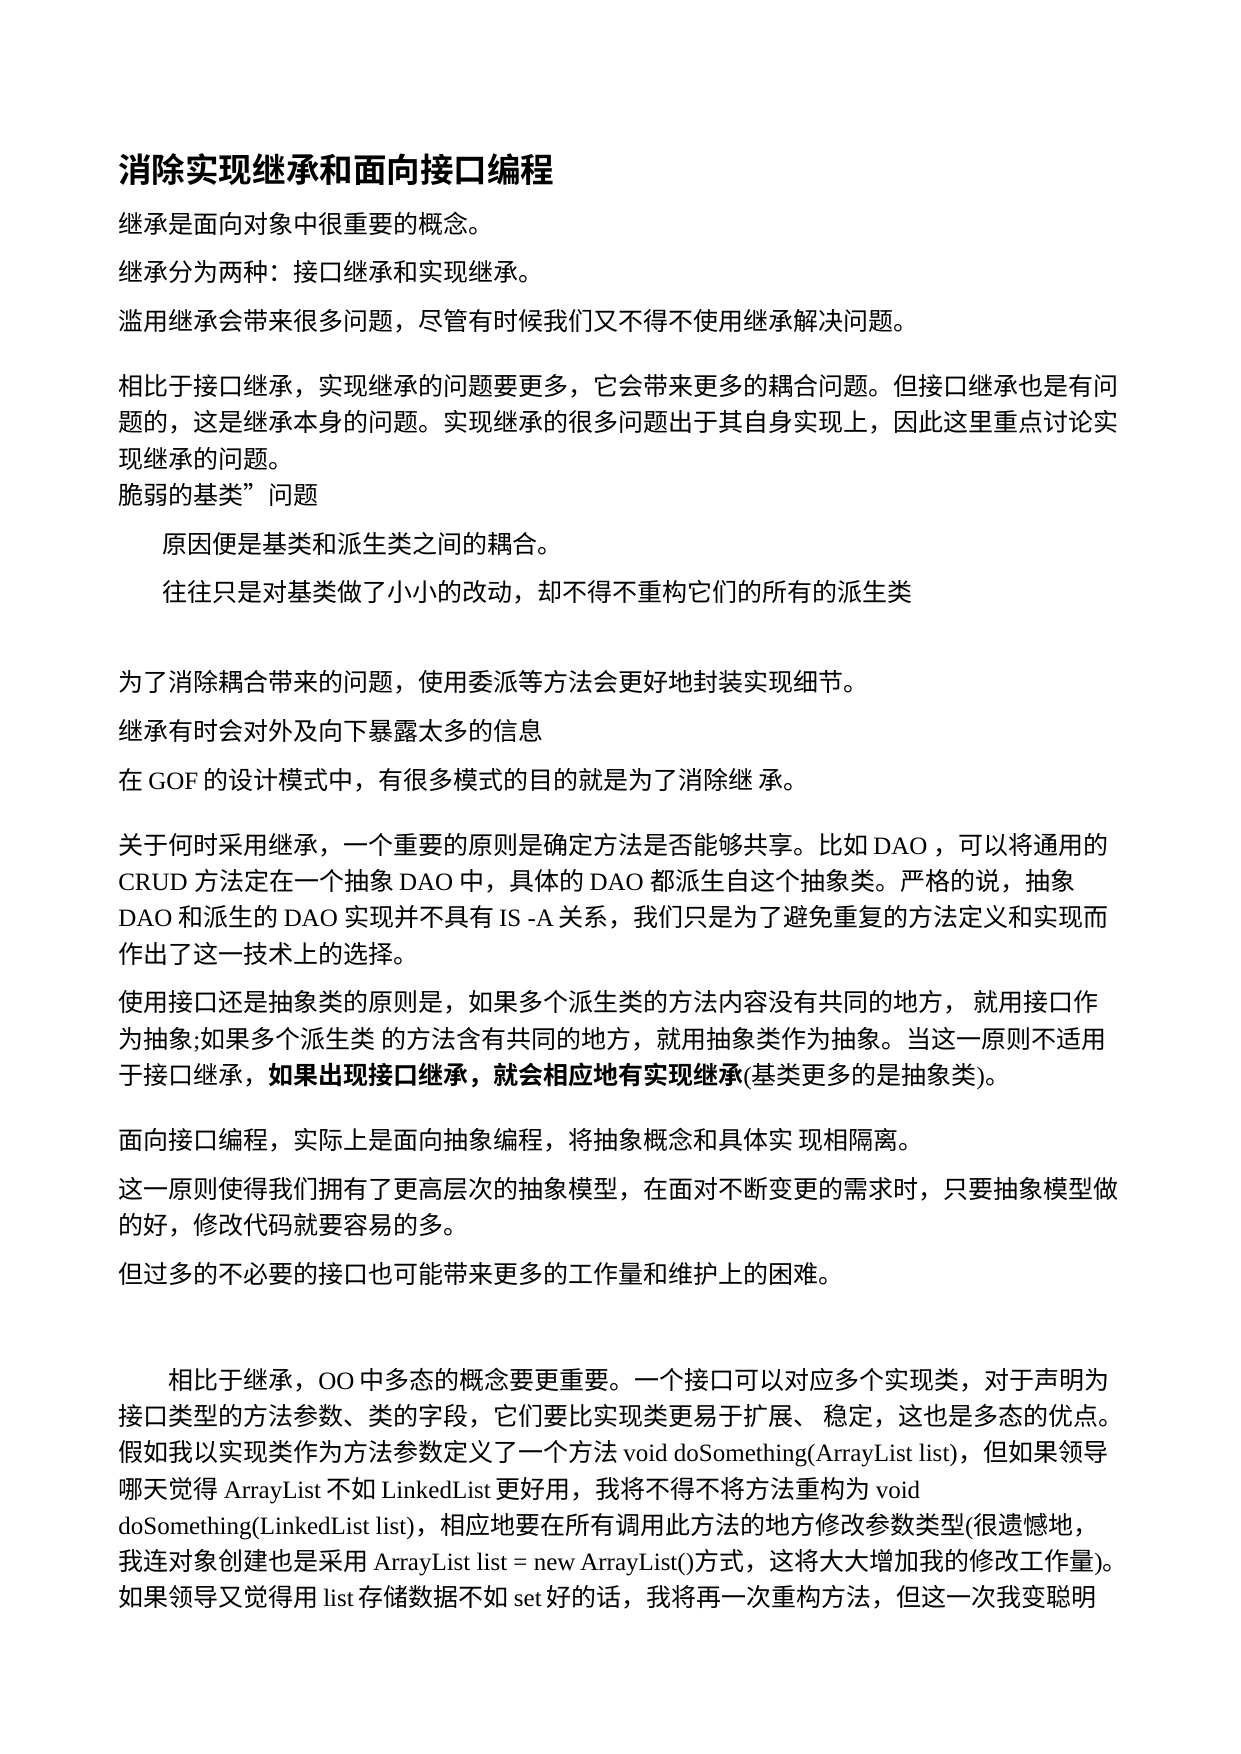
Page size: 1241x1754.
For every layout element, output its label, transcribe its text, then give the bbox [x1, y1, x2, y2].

text 这一原则使得我们拥有了更高层次的抽象模型，在面对不断变更的需求时，只要抽象模型做的好，修改代码就要容易的多。 [118, 1169, 1122, 1242]
text 在GOF的设计模式中，有很多模式的目的就是为了消除继 承。 关于何时采用继承，一个重要的原则是确定方法是否能够共享。比如DAO ，可以将通用的CRUD 方法定在一个抽象DAO 中，具体的DAO 都派生自这个抽象类。严格的说，抽象DAO 和派生的DAO 实现并不具有IS -A 关系，我们只是为了避免重复的方法定义和实现而作出了这一技术上的选择。 [118, 760, 1122, 970]
text 继承有时会对外及向下暴露太多的信息 [118, 712, 1122, 748]
text 为了消除耦合带来的问题，使用委派等方法会更好地封装实现细节。 [118, 663, 1122, 699]
text 原因便是基类和派生类之间的耦合。 [118, 524, 1122, 560]
text 继承分为两种：接口继承和实现继承。 [118, 253, 1122, 289]
text 但过多的不必要的接口也可能带来更多的工作量和维护上的困难。 [118, 1254, 1122, 1319]
text 滥用继承会带来很多问题，尽管有时候我们又不得不使用继承解决问题。 相比于接口继承，实现继承的问题要更多，它会带来更多的耦合问题。但接口继承也是有问题的，这是继承本身的问题。实现继承的很多问题出于其自身实现上，因此这里重点讨论实现继承的问题。 脆弱的基类”问题 [118, 302, 1122, 512]
text 相比于继承，OO中多态的概念要更重要。一个接口可以对应多个实现类，对于声明为接口类型的方法参数、类的字段，它们要比实现类更易于扩展、 稳定，这也是多态的优点。假如我以实现类作为方法参数定义了一个方法void doSomething(ArrayList list)，但如果领导哪天觉得 ArrayList不如LinkedList更好用，我将不得不将方法重构为void doSomething(LinkedList list)，相应地要在所有调用此方法的地方修改参数类型(很遗憾地，我连对象创建也是采用ArrayList list = new ArrayList()方式，这将大大增加我的修改工作量)。如果领导又觉得用list存储数据不如set好的话，我将再一次重构方法，但这一次我变聪明 了，我将方法定义为void doSomething(Set set)，创建对象的方式改为Set set = new HashSet()。但这样仍不够，如果领导又要求将set改回list怎么办?所以我应该将方法重构为void doSomething(Collection collection)， Collection的抽象程度最高，更易于替换具体的实现类。即便需要List或者Set固有的特性，我也可以做向下类型转换解决问题，尽管这样做并不 安全。 面向接口编程最重要的价值在于隐藏实现，将抽象的实现细节封装起来而不对外开放，封装这对于Java EE 中的分层设计和框架设计尤其重要。但即便在编程时使用了接口，我们也需要将接口和实现对应起来，这就引出如何创建对象的问题。在创建型设计模式中，单例、 工厂方法(模板方法)、抽象工厂等模式都是很好的解决办法。现在流行的控制反转(也叫依赖注入)模式是以声明的方式将抽象与实现连接起来，这既减少了单调 的工厂类也更易于单元测试。 做个总结吧。尽管我竭力批驳继承的不好鼓吹接口的好，但这并不是绝对的。滥用继承、滥用接口都会带来问题。做Java EE开发的很多朋友抱怨DAO、Service中一个接口一个类的实现方式，尽管它们似乎看起来已成为业界的最佳实践之一。也许排除掉接口会使程序更“瘦 ”一些，但“瘦”并一定就“好”，需要根据项目的具体情况而定。关于继承和接口的最佳实践，各位看官还是需要自身的经验积累和总结了。 [118, 1332, 1122, 1614]
text 继承是面向对象中很重要的概念。 [118, 204, 1122, 240]
subtitle 消除实现继承和面向接口编程 [118, 143, 1122, 192]
text 使用接口还是抽象类的原则是，如果多个派生类的方法内容没有共同的地方， 就用接口作为抽象;如果多个派生类 的方法含有共同的地方，就用抽象类作为抽象。当这一原则不适用于接口继承，如果出现接口继承，就会相应地有实现继承(基类更多的是抽象类)。 面向接口编程，实际上是面向抽象编程，将抽象概念和具体实 现相隔离。 [118, 983, 1122, 1157]
text 往往只是对基类做了小小的改动，却不得不重构它们的所有的派生类 [118, 573, 1122, 609]
